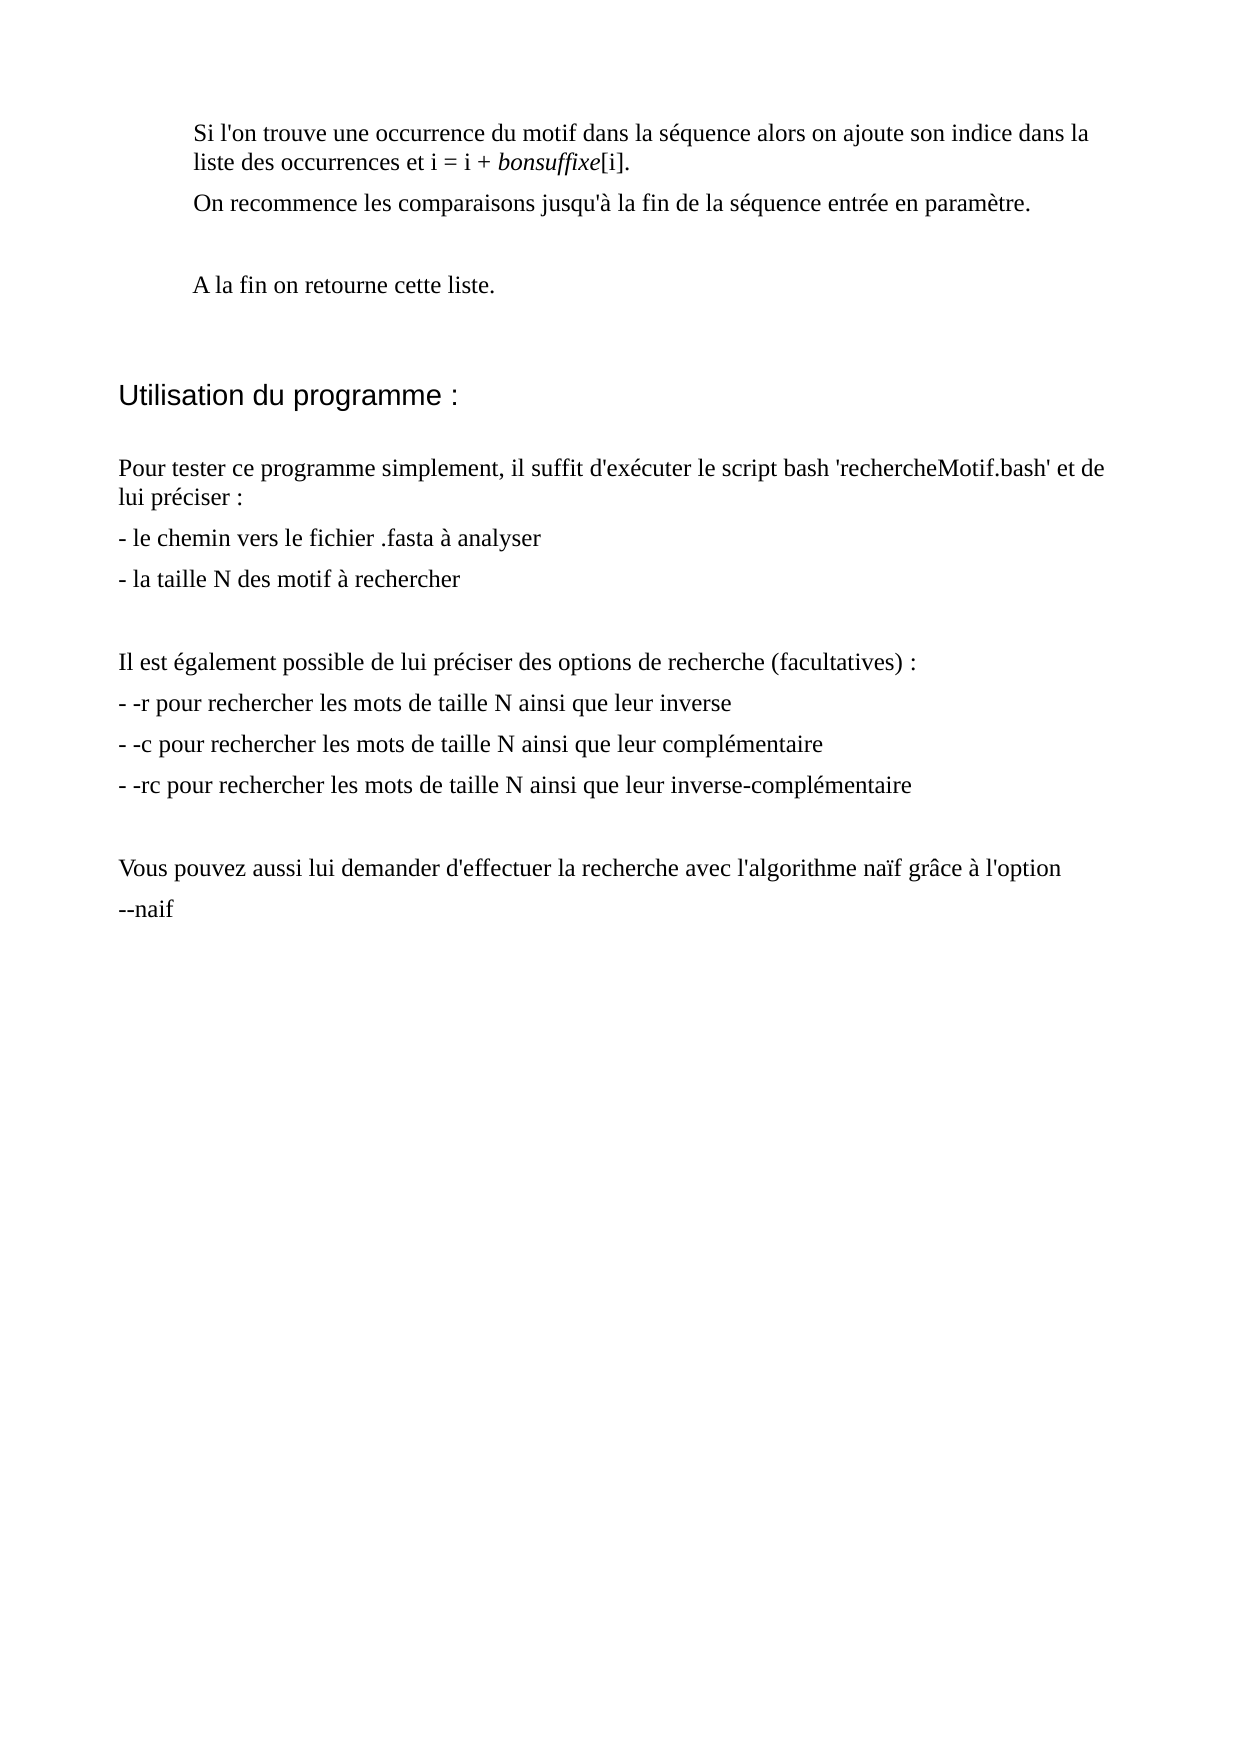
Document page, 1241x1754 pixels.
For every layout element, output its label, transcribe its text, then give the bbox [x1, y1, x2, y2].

list On recommence les comparaisons jusqu'à la fin de la séquence entrée en paramètre. [156, 188, 1122, 217]
text - -c pour rechercher les mots de taille N ainsi que leur complémentaire [118, 729, 1122, 758]
text A la fin on retourne cette liste. [118, 271, 1122, 299]
text - -r pour rechercher les mots de taille N ainsi que leur inverse [118, 688, 1122, 717]
text - -rc pour rechercher les mots de taille N ainsi que leur inverse-complémentaire [118, 770, 1122, 799]
text Pour tester ce programme simplement, il suffit d'exécuter le script bash 'rechercheMotif.bash' et de lui préciser : [118, 453, 1122, 510]
text Vous pouvez aussi lui demander d'effectuer la recherche avec l'algorithme naïf grâce à l'option [118, 853, 1122, 882]
text --naif [118, 894, 1122, 923]
text Il est également possible de lui préciser des options de recherche (facultatives) : [118, 647, 1122, 675]
text - le chemin vers le fichier .fasta à analyser [118, 523, 1122, 552]
subtitle Utilisation du programme : [118, 378, 1122, 412]
list Si l'on trouve une occurrence du motif dans la séquence alors on ajoute son indice dans la liste des occurrences et i = i + bonsuffixe[i]. [156, 118, 1122, 176]
text - la taille N des motif à rechercher [118, 564, 1122, 593]
